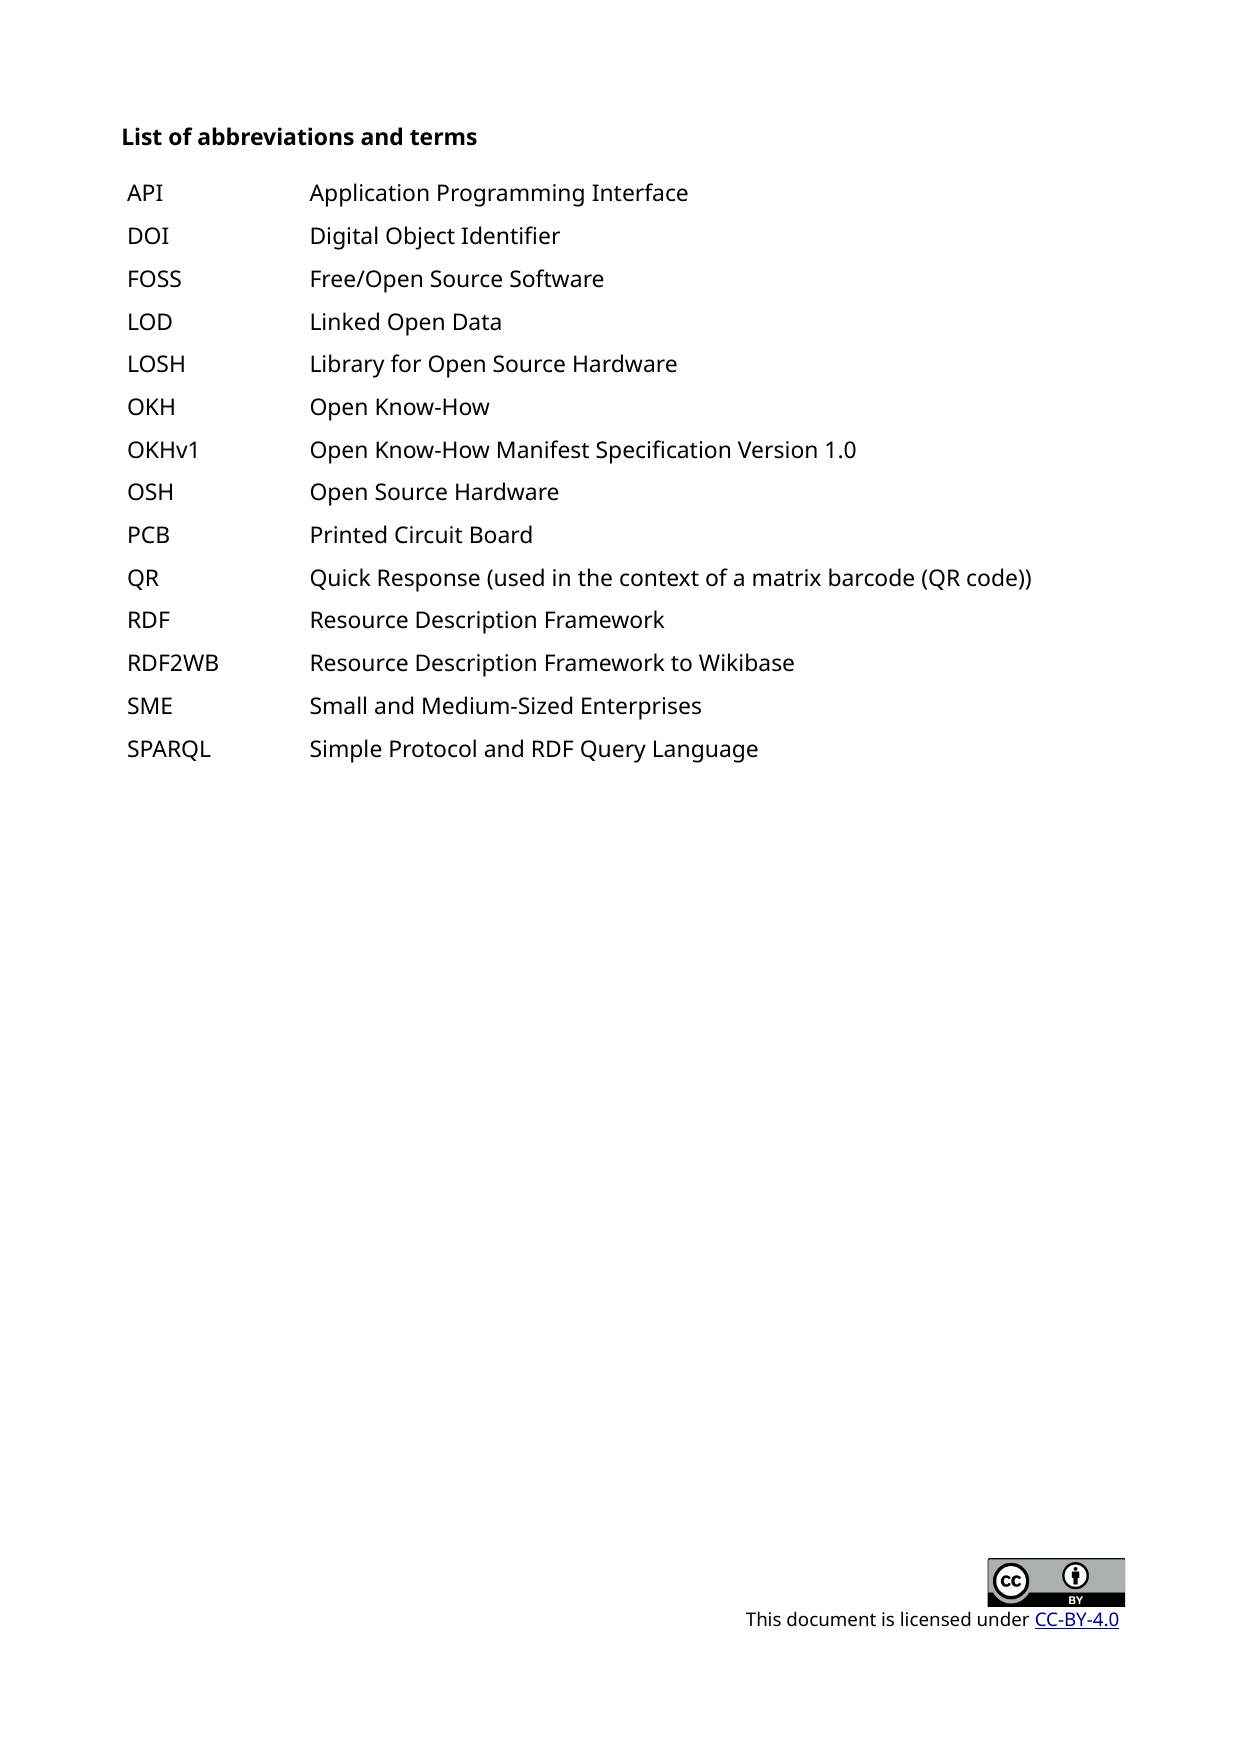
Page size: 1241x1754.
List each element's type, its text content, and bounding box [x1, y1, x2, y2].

table_cell Quick Response (used in the context of a matrix barcode (QR code)) [304, 556, 1119, 599]
table_cell Small and Medium-Sized Enterprises [304, 684, 1119, 727]
table_cell Digital Object Identifier [304, 214, 1119, 257]
table_cell RDF2WB [121, 641, 304, 684]
table_cell Resource Description Framework [304, 599, 1119, 641]
table_cell Open Know-How Manifest Specification Version 1.0 [304, 428, 1119, 471]
table_cell Resource Description Framework to Wikibase [304, 641, 1119, 684]
table_cell FOSS [121, 257, 304, 300]
table_cell Open Source Hardware [304, 471, 1119, 513]
table_cell LOSH [121, 343, 304, 385]
table_cell Open Know-How [304, 385, 1119, 428]
table_cell SME [121, 684, 304, 727]
table_cell LOD [121, 300, 304, 342]
table_cell RDF [121, 599, 304, 641]
table_cell Linked Open Data [304, 300, 1119, 342]
table_cell SPARQL [121, 727, 304, 769]
table_header API [121, 172, 304, 214]
table_cell QR [121, 556, 304, 599]
table_cell Simple Protocol and RDF Query Language [304, 727, 1119, 769]
table_cell OSH [121, 471, 304, 513]
table_cell DOI [121, 214, 304, 257]
table_header Application Programming Interface [304, 172, 1119, 214]
table_cell Library for Open Source Hardware [304, 343, 1119, 385]
table_cell Free/Open Source Software [304, 257, 1119, 300]
text List of abbreviations and terms [121, 121, 1119, 152]
table_cell Printed Circuit Board [304, 513, 1119, 556]
table_cell PCB [121, 513, 304, 556]
table_cell OKHv1 [121, 428, 304, 471]
picture [987, 1558, 1125, 1607]
table_cell OKH [121, 385, 304, 428]
